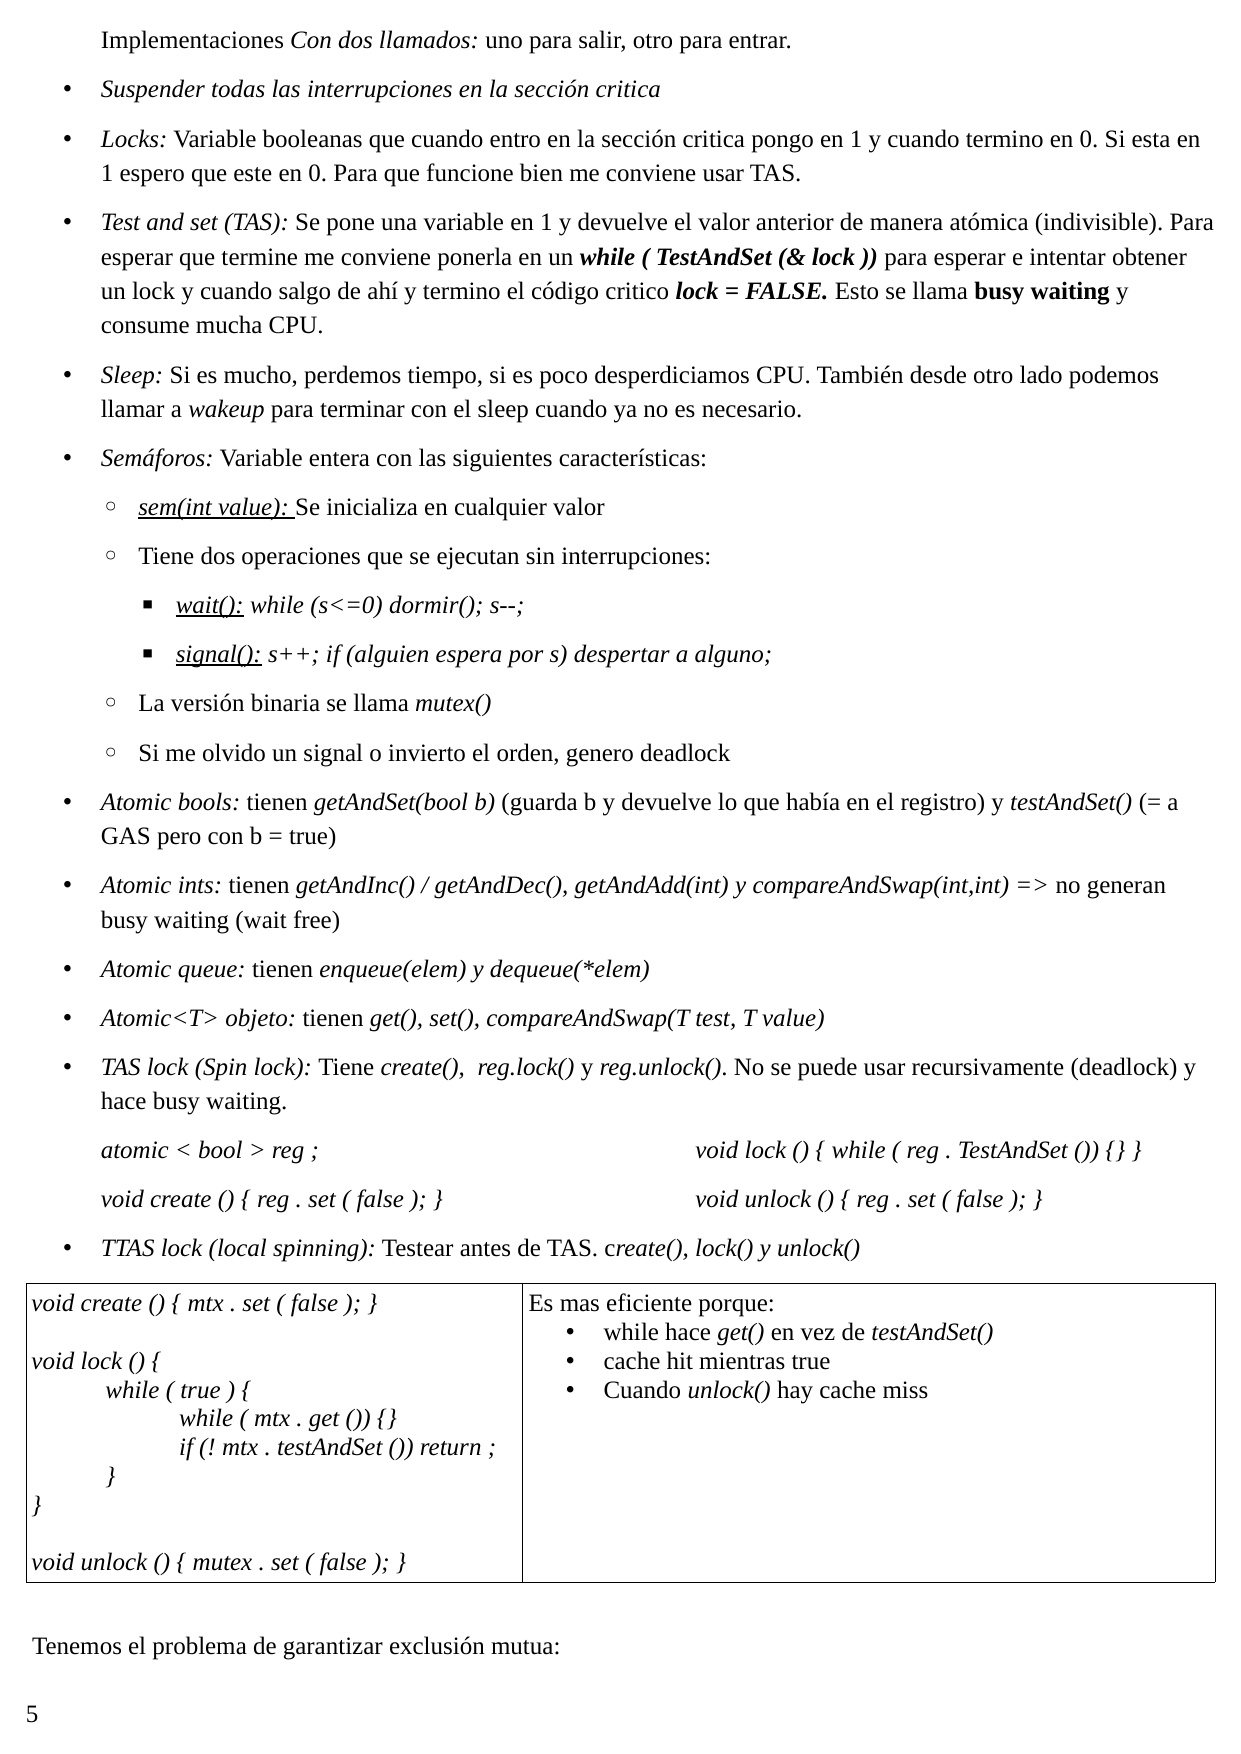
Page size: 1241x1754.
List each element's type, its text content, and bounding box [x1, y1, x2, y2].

list Atomic<T> objeto: tienen get(), set(), compareAndSwap(T test, T value) [63, 1003, 1215, 1032]
list void create () { reg . set ( false ); } [63, 1184, 620, 1213]
table_header Es mas eficiente porque: while hace get() en vez de testAndSet() cache hit mientras true Cuando unlock() hay cache miss [523, 1284, 1215, 1582]
list Semáforos: Variable entera con las siguientes características: [63, 443, 1215, 472]
list sem(int value): Se inicializa en cualquier valor [101, 492, 1215, 521]
list Tenemos el problema de garantizar exclusión mutua: [0, 1631, 1215, 1659]
list TTAS lock (local spinning): Testear antes de TAS. create(), lock() y unlock() [63, 1233, 1215, 1262]
list wait(): while (s<=0) dormir(); s--; [138, 590, 1215, 619]
list Atomic ints: tienen getAndInc() / getAndDec(), getAndAdd(int) y compareAndSwap(int,int) => no generan busy waiting (wait free) [63, 870, 1215, 933]
list atomic < bool > reg ; [63, 1135, 620, 1164]
table_header void create () { mtx . set ( false ); } void lock () { while ( true ) { while ( mtx . get ()) {} if (! mtx . testAndSet ()) return ; } } void unlock () { mutex . set ( false ); } [27, 1284, 522, 1582]
list Test and set (TAS): Se pone una variable en 1 y devuelve el valor anterior de manera atómica (indivisible). Para esperar que termine me conviene ponerla en un while ( TestAndSet (& lock )) para esperar e intentar obtener un lock y cuando salgo de ahí y termino el código critico lock = FALSE. Esto se llama busy waiting y consume mucha CPU. [63, 207, 1215, 339]
list Tiene dos operaciones que se ejecutan sin interrupciones: [101, 541, 1215, 570]
list signal(): s++; if (alguien espera por s) despertar a alguno; [138, 639, 1215, 668]
list Implementaciones Con dos llamados: uno para salir, otro para entrar. [63, 26, 1215, 54]
list void lock () { while ( reg . TestAndSet ()) {} } [658, 1135, 1215, 1164]
list void unlock () { reg . set ( false ); } [658, 1184, 1215, 1213]
list Atomic bools: tienen getAndSet(bool b) (guarda b y devuelve lo que había en el registro) y testAndSet() (= a GAS pero con b = true) [63, 787, 1215, 850]
list Atomic queue: tienen enqueue(elem) y dequeue(*elem) [63, 954, 1215, 982]
list Si me olvido un signal o invierto el orden, genero deadlock [101, 738, 1215, 766]
list La versión binaria se llama mutex() [101, 688, 1215, 717]
list Suspender todas las interrupciones en la sección critica [63, 74, 1215, 103]
list Locks: Variable booleanas que cuando entro en la sección critica pongo en 1 y cuando termino en 0. Si esta en 1 espero que este en 0. Para que funcione bien me conviene usar TAS. [63, 124, 1215, 187]
list Sleep: Si es mucho, perdemos tiempo, si es poco desperdiciamos CPU. También desde otro lado podemos llamar a wakeup para terminar con el sleep cuando ya no es necesario. [63, 360, 1215, 423]
list TAS lock (Spin lock): Tiene create(), reg.lock() y reg.unlock(). No se puede usar recursivamente (deadlock) y hace busy waiting. [63, 1052, 1215, 1115]
